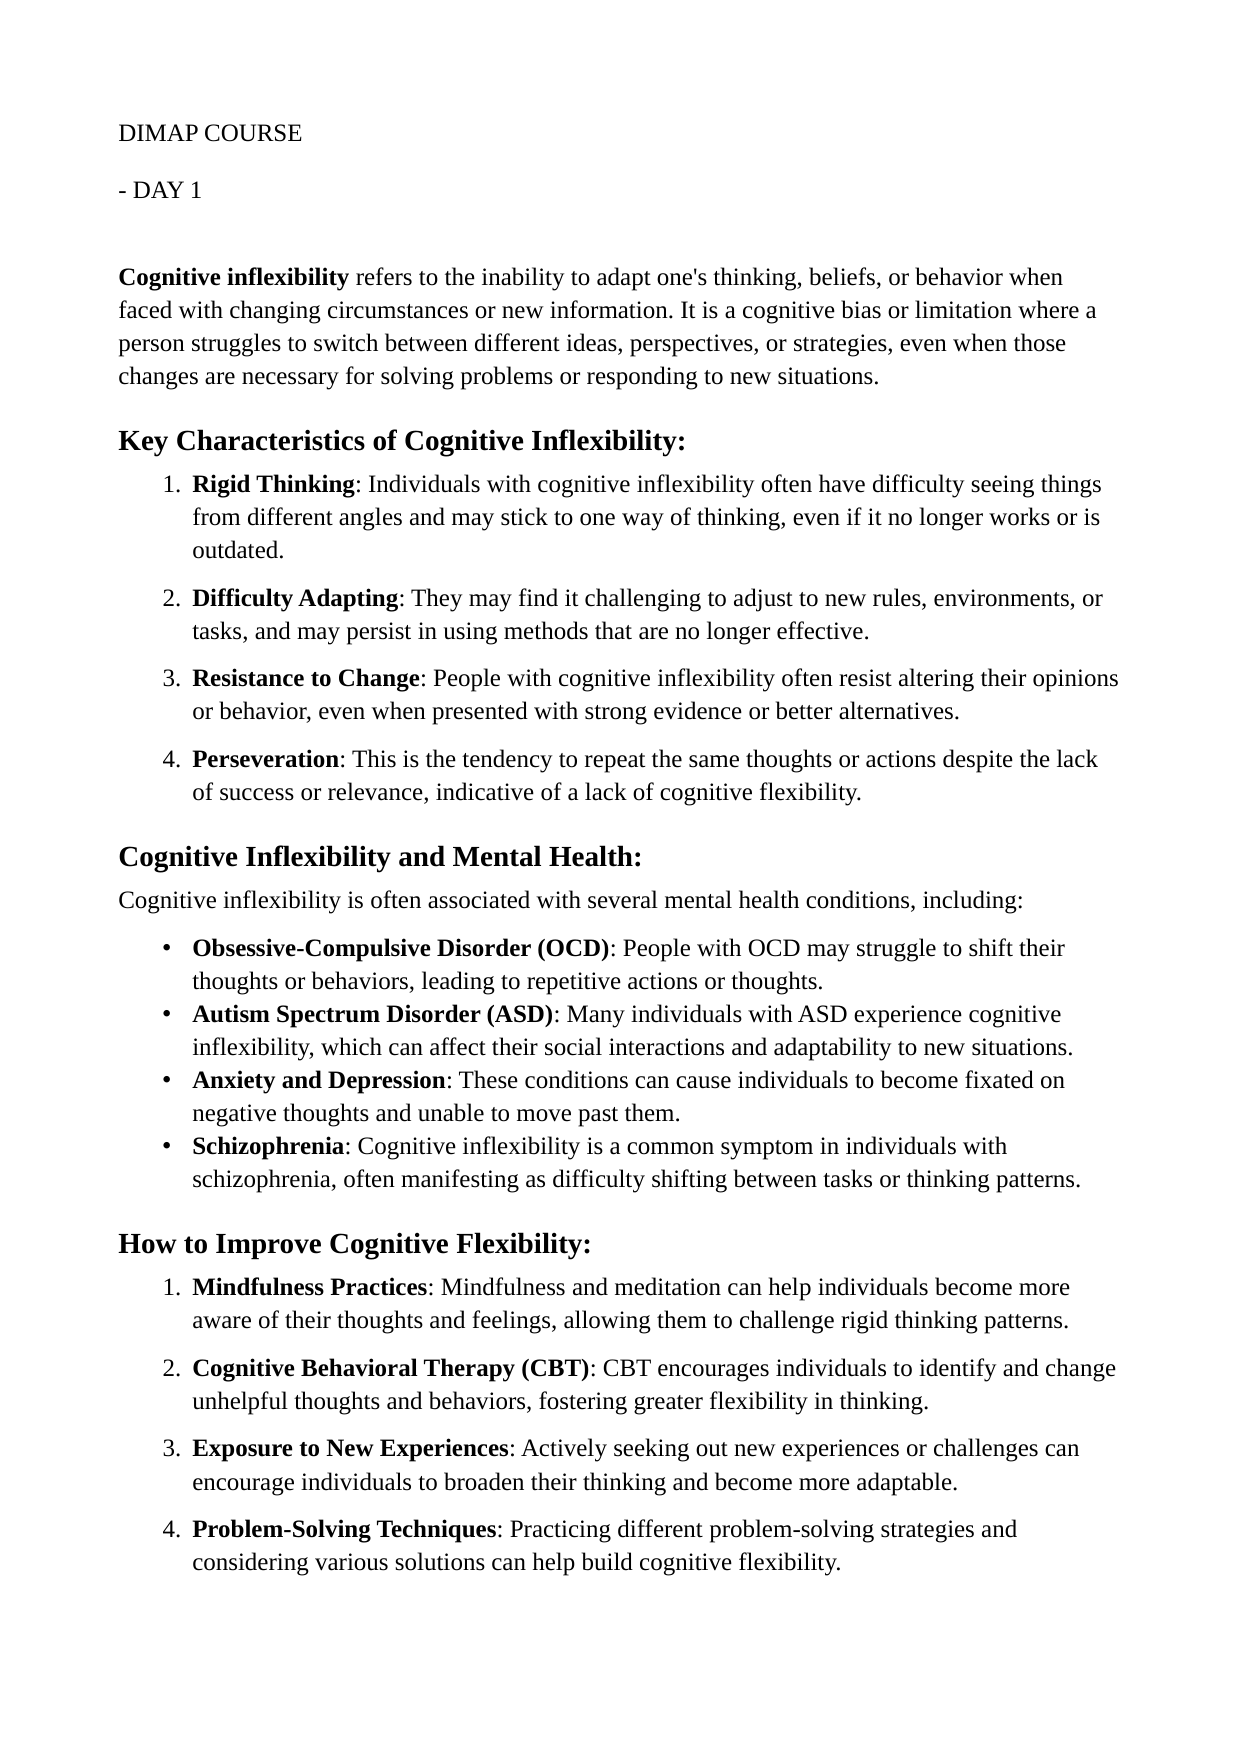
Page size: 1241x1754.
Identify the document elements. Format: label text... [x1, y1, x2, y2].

text DIMAP COURSE [118, 118, 1122, 147]
list Schizophrenia: Cognitive inflexibility is a common symptom in individuals with schizophrenia, often manifesting as difficulty shifting between tasks or thinking patterns. [162, 1131, 1122, 1193]
list Perseveration: This is the tendency to repeat the same thoughts or actions despite the lack of success or relevance, indicative of a lack of cognitive flexibility. [162, 744, 1122, 806]
list Exposure to New Experiences: Actively seeking out new experiences or challenges can encourage individuals to broaden their thinking and become more adaptable. [162, 1433, 1122, 1495]
subtitle Key Characteristics of Cognitive Inflexibility: [118, 423, 1122, 457]
text Cognitive inflexibility refers to the inability to adapt one's thinking, beliefs, or behavior when faced with changing circumstances or new information. It is a cognitive bias or limitation where a person struggles to switch between different ideas, perspectives, or strategies, even when those changes are necessary for solving problems or responding to new situations. [118, 262, 1122, 390]
subtitle How to Improve Cognitive Flexibility: [118, 1226, 1122, 1260]
list Anxiety and Depression: These conditions can cause individuals to become fixated on negative thoughts and unable to move past them. [162, 1065, 1122, 1127]
list Resistance to Change: People with cognitive inflexibility often resist altering their opinions or behavior, even when presented with strong evidence or better alternatives. [162, 663, 1122, 725]
list Cognitive Behavioral Therapy (CBT): CBT encourages individuals to identify and change unhelpful thoughts and behaviors, fostering greater flexibility in thinking. [162, 1353, 1122, 1415]
list Difficulty Adapting: They may find it challenging to adjust to new rules, environments, or tasks, and may persist in using methods that are no longer effective. [162, 583, 1122, 644]
list Rigid Thinking: Individuals with cognitive inflexibility often have difficulty seeing things from different angles and may stick to one way of thinking, even if it no longer works or is outdated. [162, 469, 1122, 564]
list Autism Spectrum Disorder (ASD): Many individuals with ASD experience cognitive inflexibility, which can affect their social interactions and adaptability to new situations. [162, 999, 1122, 1061]
text Cognitive inflexibility is often associated with several mental health conditions, including: [118, 885, 1122, 914]
list Problem-Solving Techniques: Practicing different problem-solving strategies and considering various solutions can help build cognitive flexibility. [162, 1514, 1122, 1576]
list Obsessive-Compulsive Disorder (OCD): People with OCD may struggle to shift their thoughts or behaviors, leading to repetitive actions or thoughts. [162, 933, 1122, 995]
list Mindfulness Practices: Mindfulness and meditation can help individuals become more aware of their thoughts and feelings, allowing them to challenge rigid thinking patterns. [162, 1272, 1122, 1334]
subtitle Cognitive Inflexibility and Mental Health: [118, 839, 1122, 873]
text - DAY 1 [118, 176, 1122, 204]
